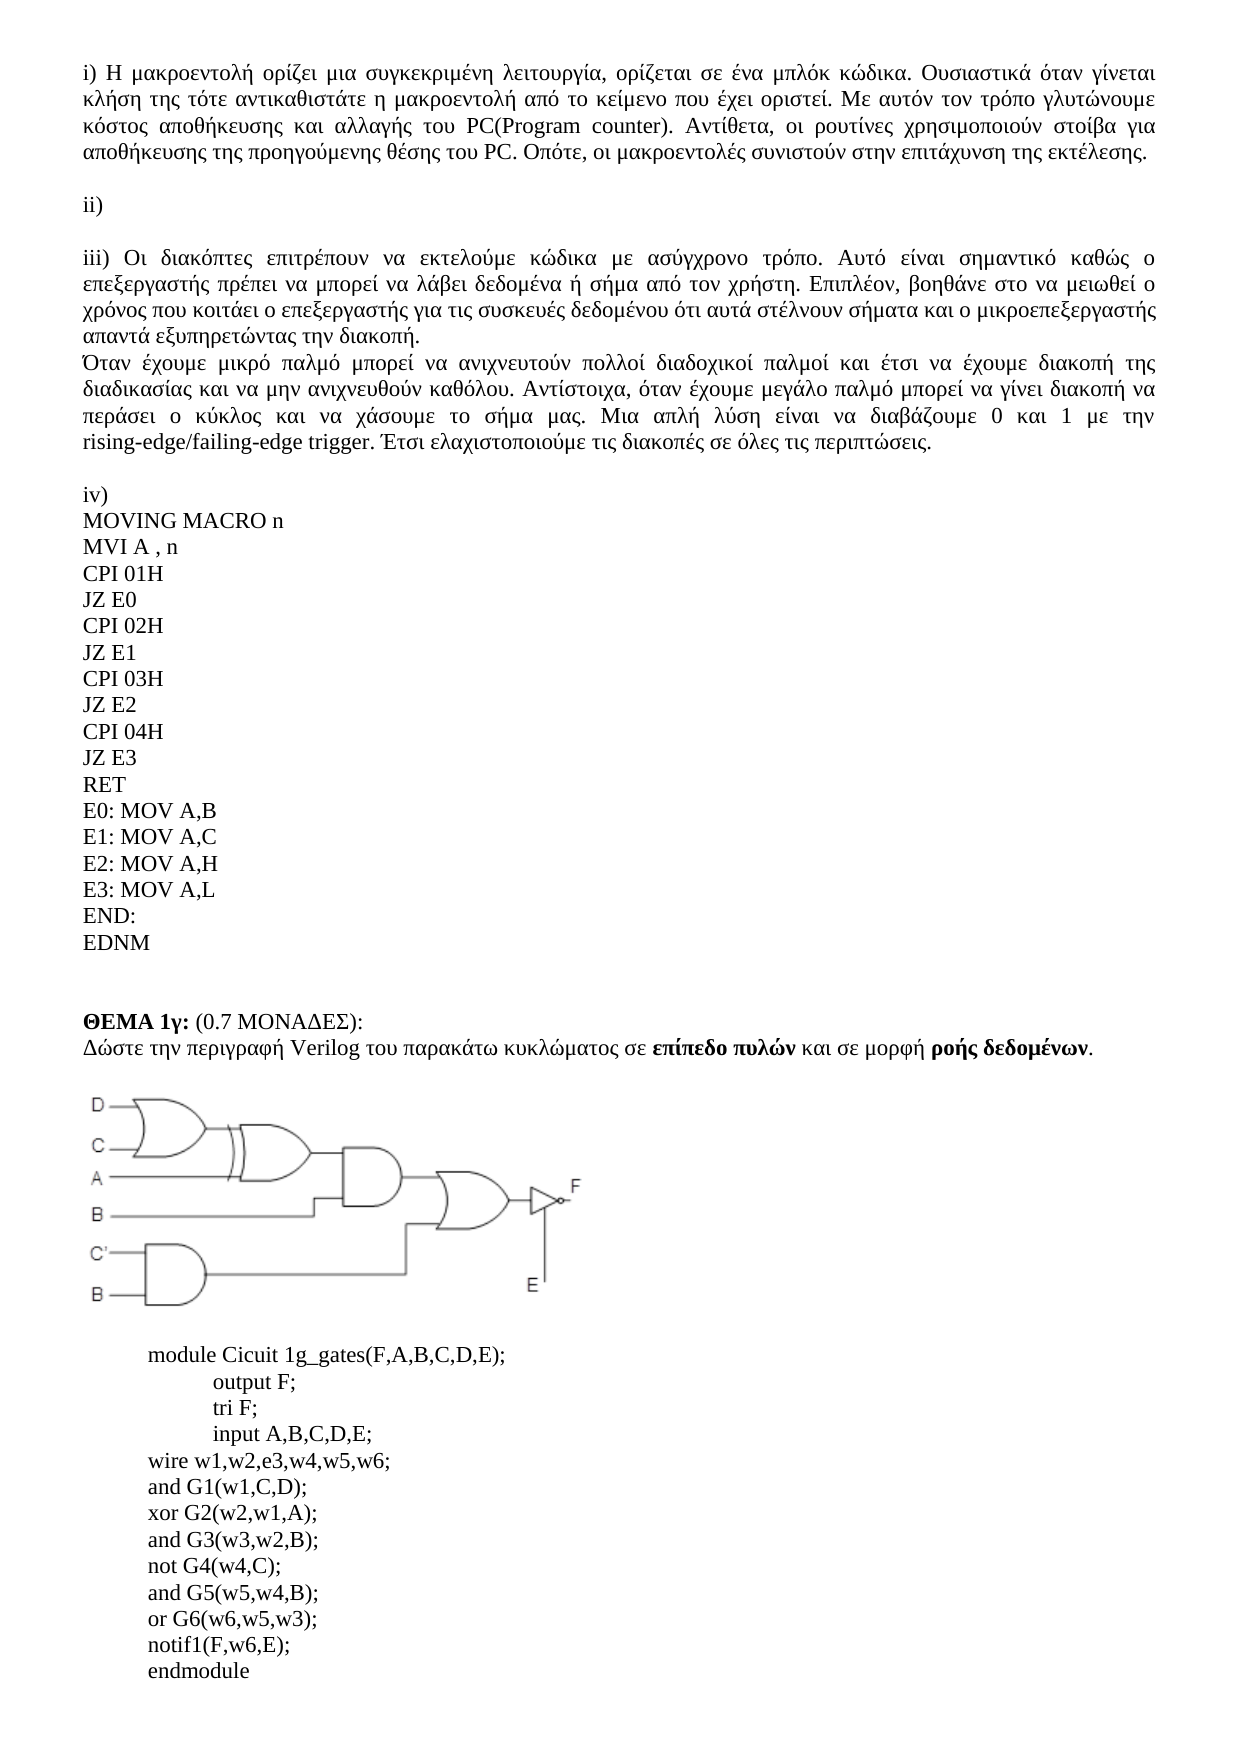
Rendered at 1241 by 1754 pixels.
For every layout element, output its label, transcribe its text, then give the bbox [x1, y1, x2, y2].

text xor G2(w2,w1,A); [83, 1499, 1157, 1526]
text CPI 04H [83, 718, 1157, 744]
text tri F; [83, 1394, 1157, 1420]
text input A,B,C,D,E; [83, 1420, 1157, 1447]
text output F; [83, 1368, 1157, 1394]
text RET [83, 771, 1157, 797]
text CPI 03H [83, 665, 1157, 692]
text JZ E1 [83, 639, 1157, 665]
text or G6(w6,w5,w3); [83, 1605, 1157, 1631]
text Δώστε την περιγραφή Verilog του παρακάτω κυκλώματος σε επίπεδο πυλών και σε μορφή ροής δεδομένων. [83, 1034, 1157, 1087]
text module Cicuit 1g_gates(F,A,B,C,D,E); [83, 1341, 1157, 1368]
text iv) [83, 481, 1157, 507]
text E3: MOV A,L [83, 876, 1157, 902]
text ii) [83, 191, 1157, 217]
text Όταν έχουμε μικρό παλμό μπορεί να ανιχνευτούν πολλοί διαδοχικοί παλμοί και έτσι να έχουμε διακοπή της διαδικασίας και να μην ανιχνευθούν καθόλου. Αντίστοιχα, όταν έχουμε μεγάλο παλμό μπορεί να γίνει διακοπή να περάσει ο κύκλος και να χάσουμε το σήμα μας. Μια απλή λύση είναι να διαβάζουμε 0 και 1 με την rising-edge/failing-edge trigger. Έτσι ελαχιστοποιούμε τις διακοπές σε όλες τις περιπτώσεις. [83, 349, 1157, 454]
text END: EDNM [83, 902, 1157, 955]
text and G1(w1,C,D); [83, 1473, 1157, 1499]
text JZ E2 [83, 692, 1157, 718]
text MOVING MACRO n [83, 507, 1157, 533]
text E1: MOV A,C [83, 823, 1157, 850]
text CPI 02H [83, 612, 1157, 639]
text i) Η μακροεντολή ορίζει μια συγκεκριμένη λειτουργία, ορίζεται σε ένα μπλόκ κώδικα. Ουσιαστικά όταν γίνεται κλήση της τότε αντικαθιστάτε η μακροεντολή από το κείμενο που έχει οριστεί. Με αυτόν τον τρόπο γλυτώνουμε κόστος αποθήκευσης και αλλαγής του PC(Program counter). Αντίθετα, οι ρουτίνες χρησιμοποιούν στοίβα για αποθήκευσης της προηγούμενης θέσης του PC. Οπότε, οι μακροεντολές συνιστούν στην επιτάχυνση της εκτέλεσης. [83, 59, 1157, 164]
text and G3(w3,w2,B); [83, 1526, 1157, 1552]
text E0: MOV A,B [83, 797, 1157, 823]
text JZ E0 [83, 586, 1157, 612]
text ΘΕΜΑ 1γ: (0.7 ΜΟΝΑΔΕΣ): [83, 1008, 1157, 1034]
text endmodule [83, 1658, 1157, 1684]
text not G4(w4,C); [83, 1552, 1157, 1578]
text MVI A , n [83, 533, 1157, 560]
text CPI 01H [83, 560, 1157, 586]
text iii) Οι διακόπτες επιτρέπουν να εκτελούμε κώδικα με ασύγχρονο τρόπο. Αυτό είναι σημαντικό καθώς ο επεξεργαστής πρέπει να μπορεί να λάβει δεδομένα ή σήμα από τον χρήστη. Επιπλέον, βοηθάνε στο να μειωθεί ο χρόνος που κοιτάει ο επεξεργαστής για τις συσκευές δεδομένου ότι αυτά στέλνουν σήματα και ο μικροεπεξεργαστής απαντά εξυπηρετώντας την διακοπή. [83, 243, 1157, 349]
text notif1(F,w6,E); [83, 1631, 1157, 1658]
text wire w1,w2,e3,w4,w5,w6; [83, 1447, 1157, 1473]
text JZ E3 [83, 744, 1157, 771]
picture [82, 1093, 602, 1314]
text E2: MOV A,H [83, 850, 1157, 876]
text and G5(w5,w4,B); [83, 1578, 1157, 1605]
